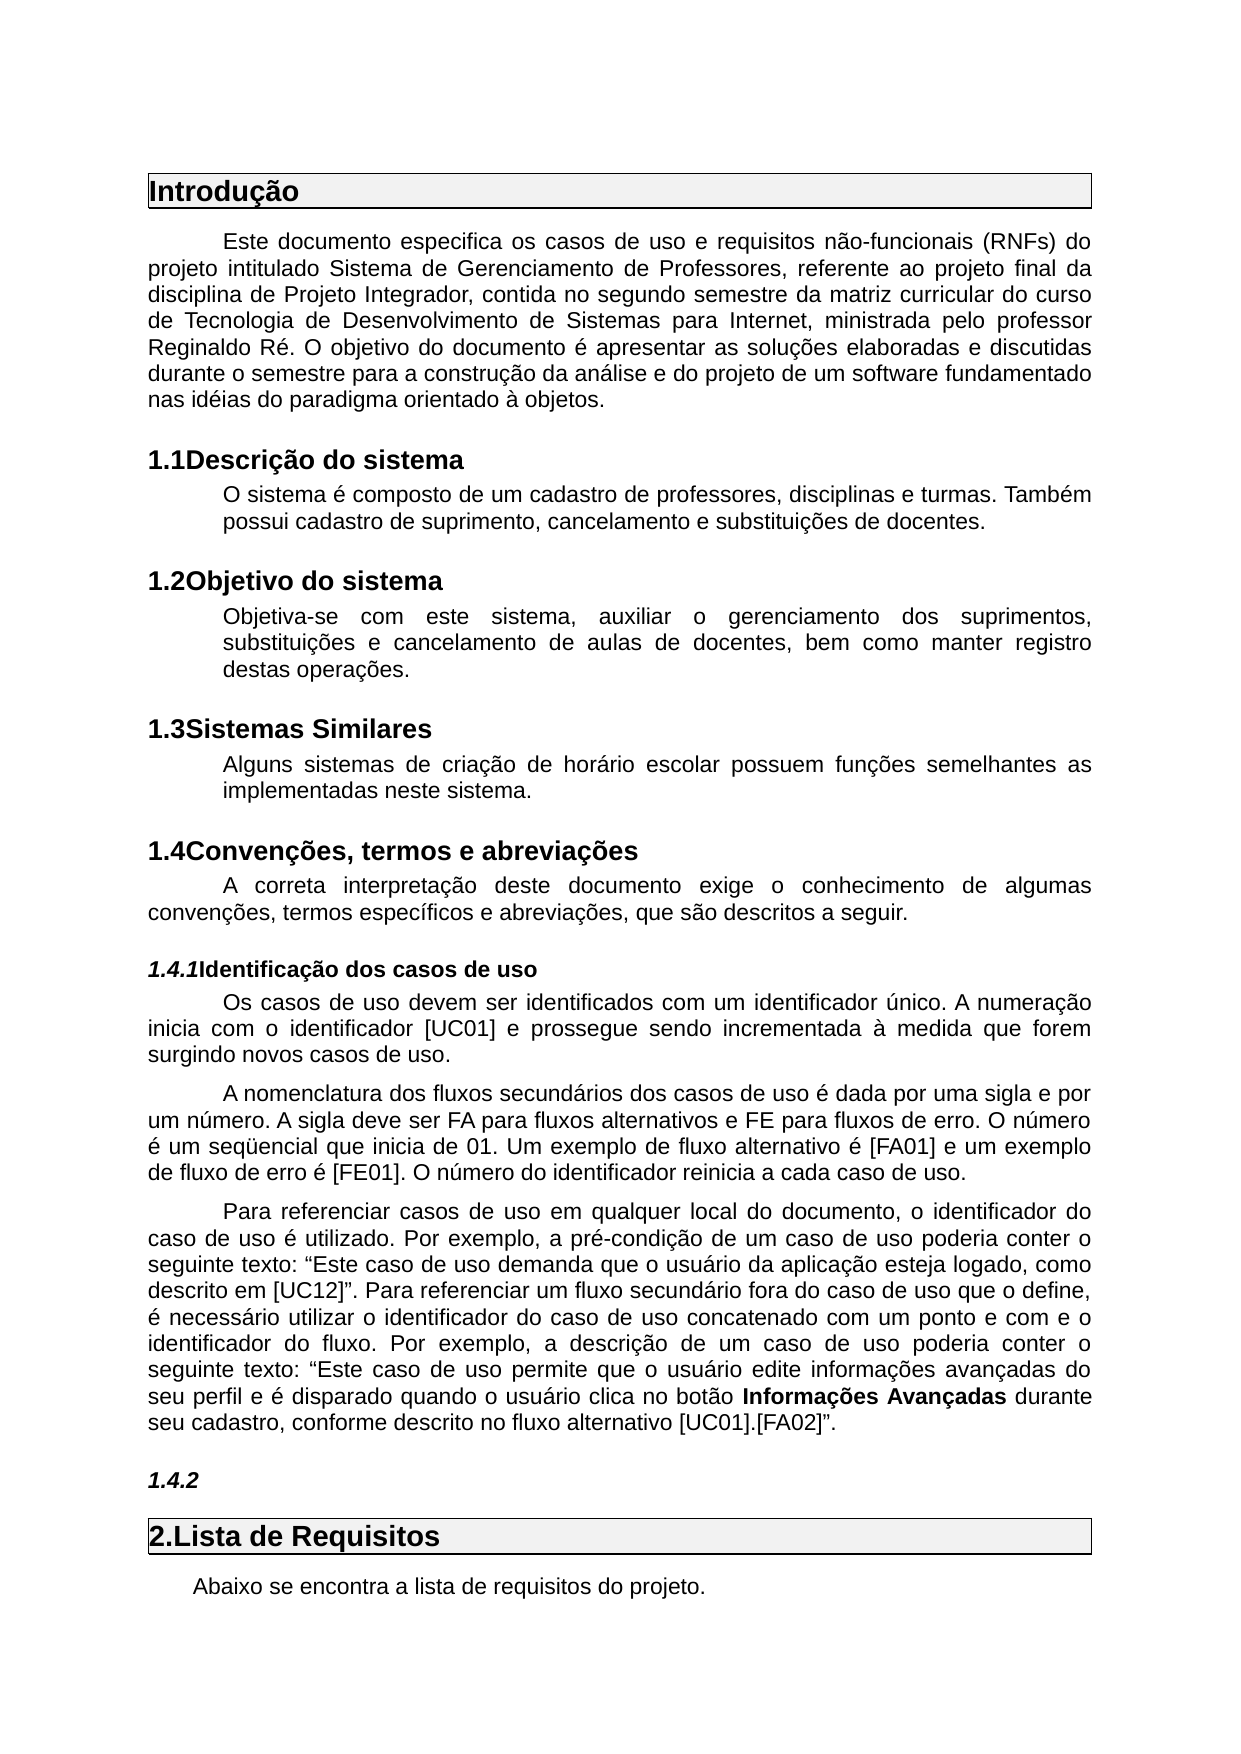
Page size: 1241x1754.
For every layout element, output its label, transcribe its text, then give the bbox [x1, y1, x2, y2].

text Objetiva-se com este sistema, auxiliar o gerenciamento dos suprimentos, substituições e cancelamento de aulas de docentes, bem como manter registro destas operações. [223, 603, 1092, 682]
text Este documento especifica os casos de uso e requisitos não-funcionais (RNFs) do projeto intitulado Sistema de Gerenciamento de Professores, referente ao projeto final da disciplina de Projeto Integrador, contida no segundo semestre da matriz curricular do curso de Tecnologia de Desenvolvimento de Sistemas para Internet, ministrada pelo professor Reginaldo Ré. O objetivo do documento é apresentar as soluções elaboradas e discutidas durante o semestre para a construção da análise e do projeto de um software fundamentado nas idéias do paradigma orientado à objetos. [148, 228, 1092, 413]
text Os casos de uso devem ser identificados com um identificador único. A numeração inicia com o identificador [UC01] e prossegue sendo incrementada à medida que forem surgindo novos casos de uso. [148, 989, 1092, 1068]
text A nomenclatura dos fluxos secundários dos casos de uso é dada por uma sigla e por um número. A sigla deve ser FA para fluxos alternativos e FE para fluxos de erro. O número é um seqüencial que inicia de 01. Um exemplo de fluxo alternativo é [FA01] e um exemplo de fluxo de erro é [FE01]. O número do identificador reinicia a cada caso de uso. [148, 1080, 1092, 1186]
subtitle Lista de Requisitos [149, 1519, 1091, 1553]
subtitle Objetivo do sistema [148, 565, 1092, 597]
text Alguns sistemas de criação de horário escolar possuem funções semelhantes as implementadas neste sistema. [223, 751, 1092, 803]
subtitle Introdução [149, 174, 1091, 207]
text Para referenciar casos de uso em qualquer local do documento, o identificador do caso de uso é utilizado. Por exemplo, a pré-condição de um caso de uso poderia conter o seguinte texto: “Este caso de uso demanda que o usuário da aplicação esteja logado, como descrito em [UC12]”. Para referenciar um fluxo secundário fora do caso de uso que o define, é necessário utilizar o identificador do caso de uso concatenado com um ponto e com e o identificador do fluxo. Por exemplo, a descrição de um caso de uso poderia conter o seguinte texto: “Este caso de uso permite que o usuário edite informações avançadas do seu perfil e é disparado quando o usuário clica no botão Informações Avançadas durante seu cadastro, conforme descrito no fluxo alternativo [UC01].[FA02]”. [148, 1198, 1092, 1435]
text Abaixo se encontra a lista de requisitos do projeto. [148, 1573, 1092, 1600]
subtitle Descrição do sistema [148, 444, 1092, 475]
subtitle Sistemas Similares [148, 713, 1092, 744]
subtitle Identificação dos casos de uso [148, 956, 1092, 982]
text O sistema é composto de um cadastro de professores, disciplinas e turmas. Também possui cadastro de suprimento, cancelamento e substituições de docentes. [223, 481, 1092, 534]
text A correta interpretação deste documento exige o conhecimento de algumas convenções, termos específicos e abreviações, que são descritos a seguir. [148, 872, 1092, 925]
subtitle Convenções, termos e abreviações [148, 834, 1092, 866]
